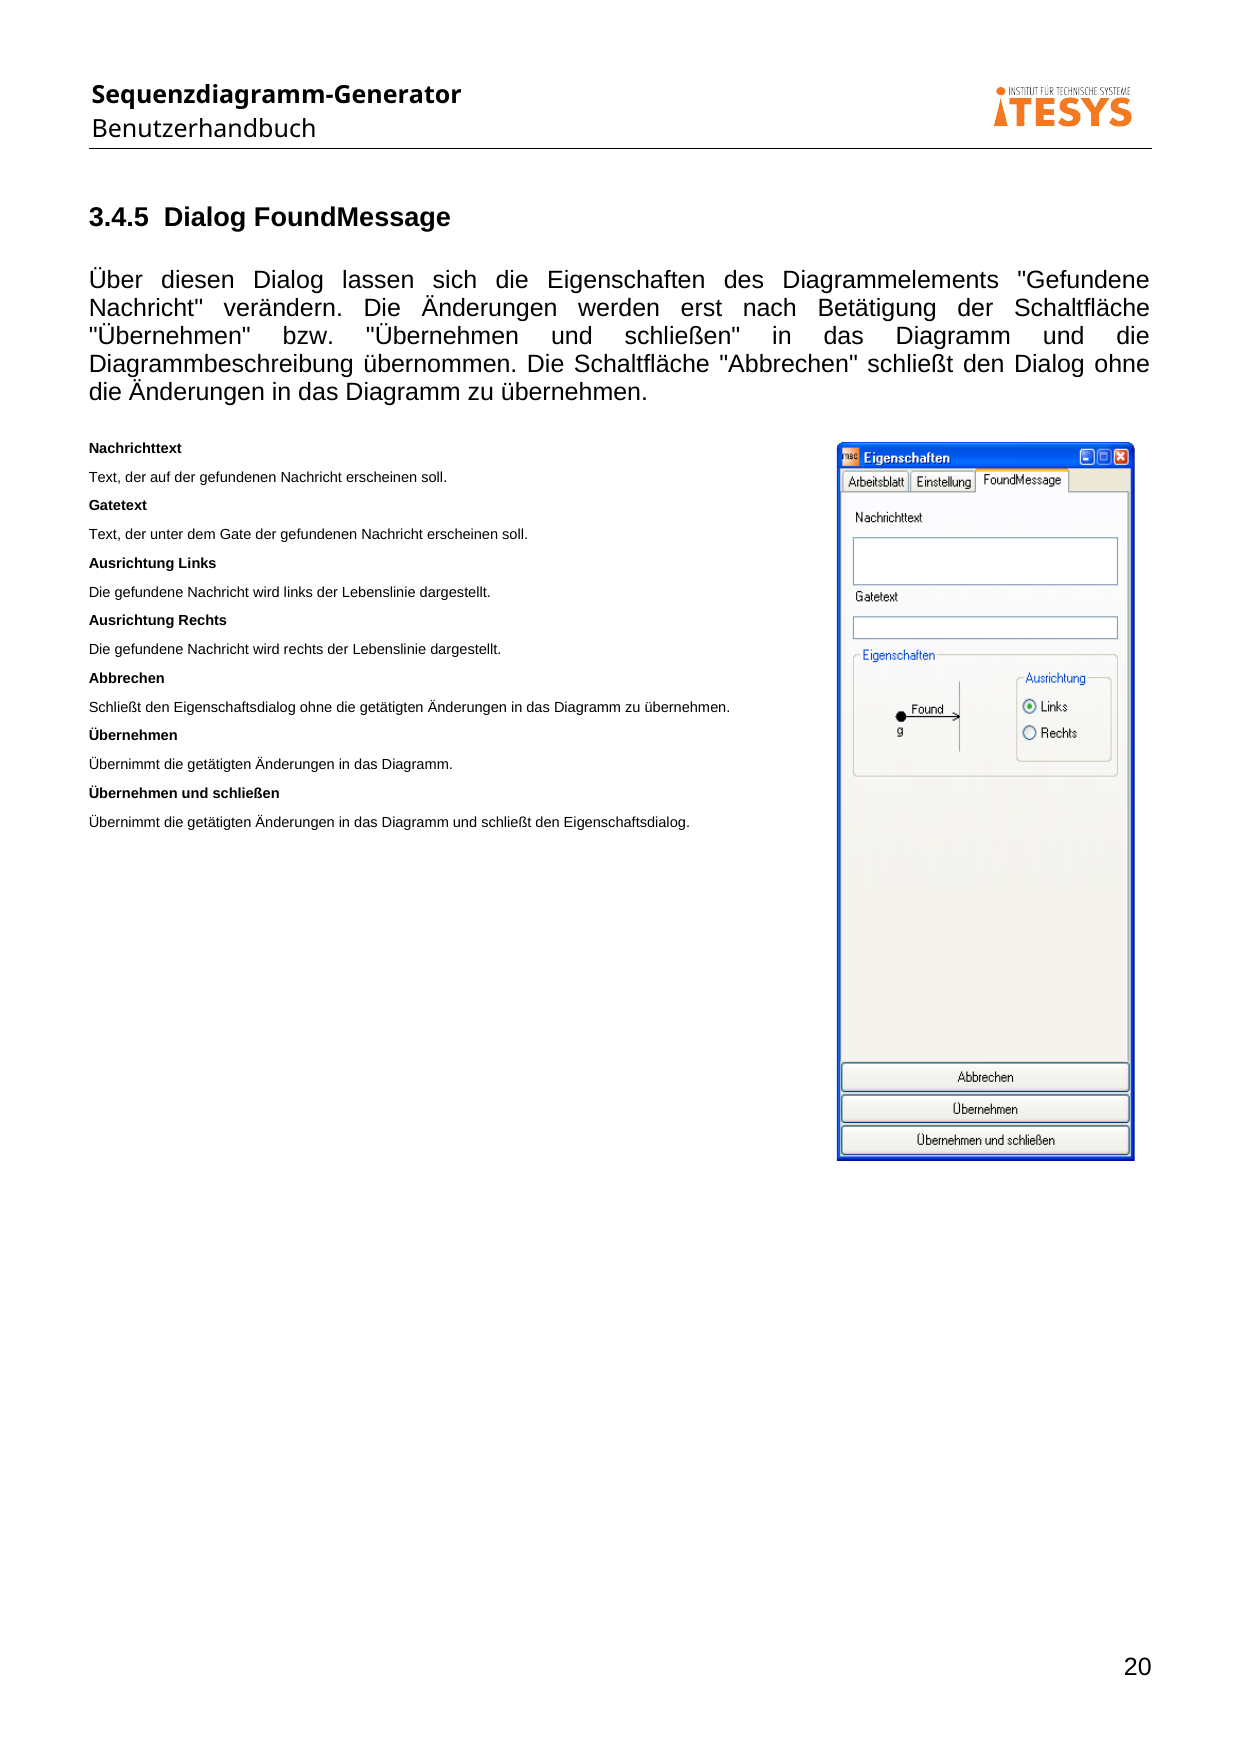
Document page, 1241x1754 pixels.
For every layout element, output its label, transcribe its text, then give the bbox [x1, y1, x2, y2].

text Über diesen Dialog lassen sich die Eigenschaften des Diagrammelements "Gefundene Nachricht" verändern. Die Änderungen werden erst nach Betätigung der Schaltfläche "Übernehmen" bzw. "Übernehmen und schließen" in das Diagramm und die Diagrammbeschreibung übernommen. Die Schaltfläche "Abbrechen" schließt den Dialog ohne die Änderungen in das Diagramm zu übernehmen. [88, 266, 1152, 406]
table_cell Übernehmen [89, 721, 811, 750]
table_header Nachrichttext [89, 434, 811, 462]
picture [993, 85, 1133, 127]
table_header [812, 434, 1151, 1169]
table_cell Übernehmen und schließen [89, 779, 811, 807]
table_cell Ausrichtung Rechts [89, 606, 811, 635]
table_cell Die gefundene Nachricht wird rechts der Lebenslinie dargestellt. [89, 635, 811, 664]
table_header [89, 434, 812, 1169]
table_cell Übernimmt die getätigten Änderungen in das Diagramm. [89, 750, 811, 779]
table_cell Schließt den Eigenschaftsdialog ohne die getätigten Änderungen in das Diagramm zu übernehmen. [89, 693, 811, 721]
table_cell Text, der auf der gefundenen Nachricht erscheinen soll. [89, 463, 811, 491]
table_cell Übernimmt die getätigten Änderungen in das Diagramm und schließt den Eigenschaftsdialog. [89, 808, 811, 836]
picture [836, 442, 1135, 1161]
table_cell Die gefundene Nachricht wird links der Lebenslinie dargestellt. [89, 578, 811, 606]
subtitle Dialog FoundMessage [88, 202, 1152, 232]
table_cell Gatetext [89, 491, 811, 520]
table_cell Abbrechen [89, 664, 811, 692]
table_cell Ausrichtung Links [89, 549, 811, 577]
table_cell Text, der unter dem Gate der gefundenen Nachricht erscheinen soll. [89, 520, 811, 549]
